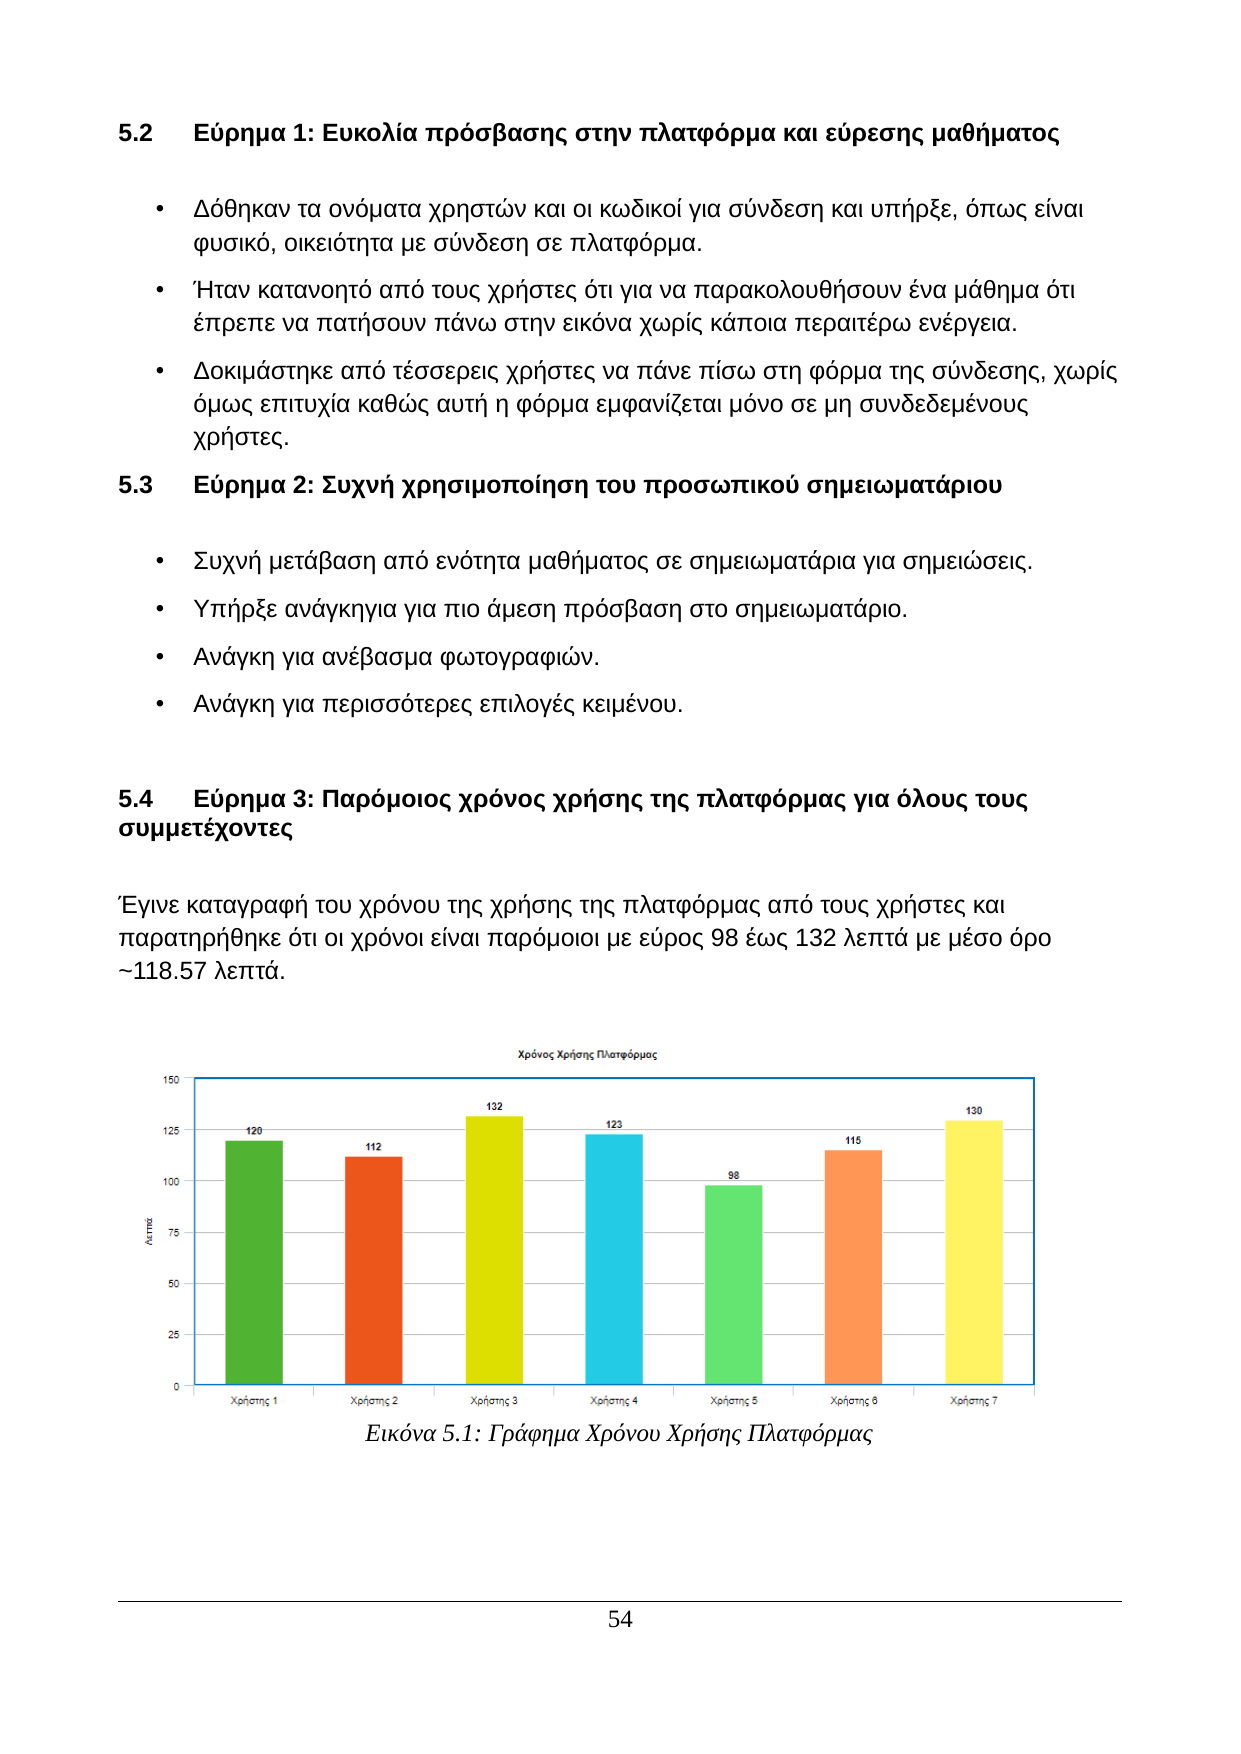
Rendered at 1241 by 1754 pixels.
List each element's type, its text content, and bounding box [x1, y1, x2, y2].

list Συχνή μετάβαση από ενότητα μαθήματος σε σημειωματάρια για σημειώσεις. [156, 546, 1122, 575]
list Δόθηκαν τα ονόματα χρηστών και οι κωδικοί για σύνδεση και υπήρξε, όπως είναι φυσικό, οικειότητα με σύνδεση σε πλατφόρμα. [156, 194, 1122, 256]
list Ήταν κατανοητό από τους χρήστες ότι για να παρακολουθήσουν ένα μάθημα ότι έπρεπε να πατήσουν πάνω στην εικόνα χωρίς κάποια περαιτέρω ενέργεια. [156, 275, 1122, 337]
picture [136, 1042, 1040, 1419]
subtitle Εύρημα 3: Παρόμοιος χρόνος χρήσης της πλατφόρμας για όλους τους συμμετέχοντες [118, 784, 1122, 842]
list Ανάγκη για περισσότερες επιλογές κειμένου. [156, 689, 1122, 718]
text Εικόνα 5.1: Γράφημα Χρόνου Χρήσης Πλατφόρμας [118, 1030, 1122, 1447]
subtitle Εύρημα 2: Συχνή χρησιμοποίηση του προσωπικού σημειωματάριου [118, 470, 1122, 498]
subtitle Εύρημα 1: Ευκολία πρόσβασης στην πλατφόρμα και εύρεσης μαθήματος [118, 118, 1122, 147]
list Δοκιμάστηκε από τέσσερεις χρήστες να πάνε πίσω στη φόρμα της σύνδεσης, χωρίς όμως επιτυχία καθώς αυτή η φόρμα εμφανίζεται μόνο σε μη συνδεδεμένους χρήστες. [156, 356, 1122, 451]
text Έγινε καταγραφή του χρόνου της χρήσης της πλατφόρμας από τους χρήστες και παρατηρήθηκε ότι οι χρόνοι είναι παρόμοιοι με εύρος 98 έως 132 λεπτά με μέσο όρο ~118.57 λεπτά. [118, 889, 1122, 984]
list Υπήρξε ανάγκηγια για πιο άμεση πρόσβαση στο σημειωματάριο. [156, 594, 1122, 623]
list Ανάγκη για ανέβασμα φωτογραφιών. [156, 641, 1122, 670]
